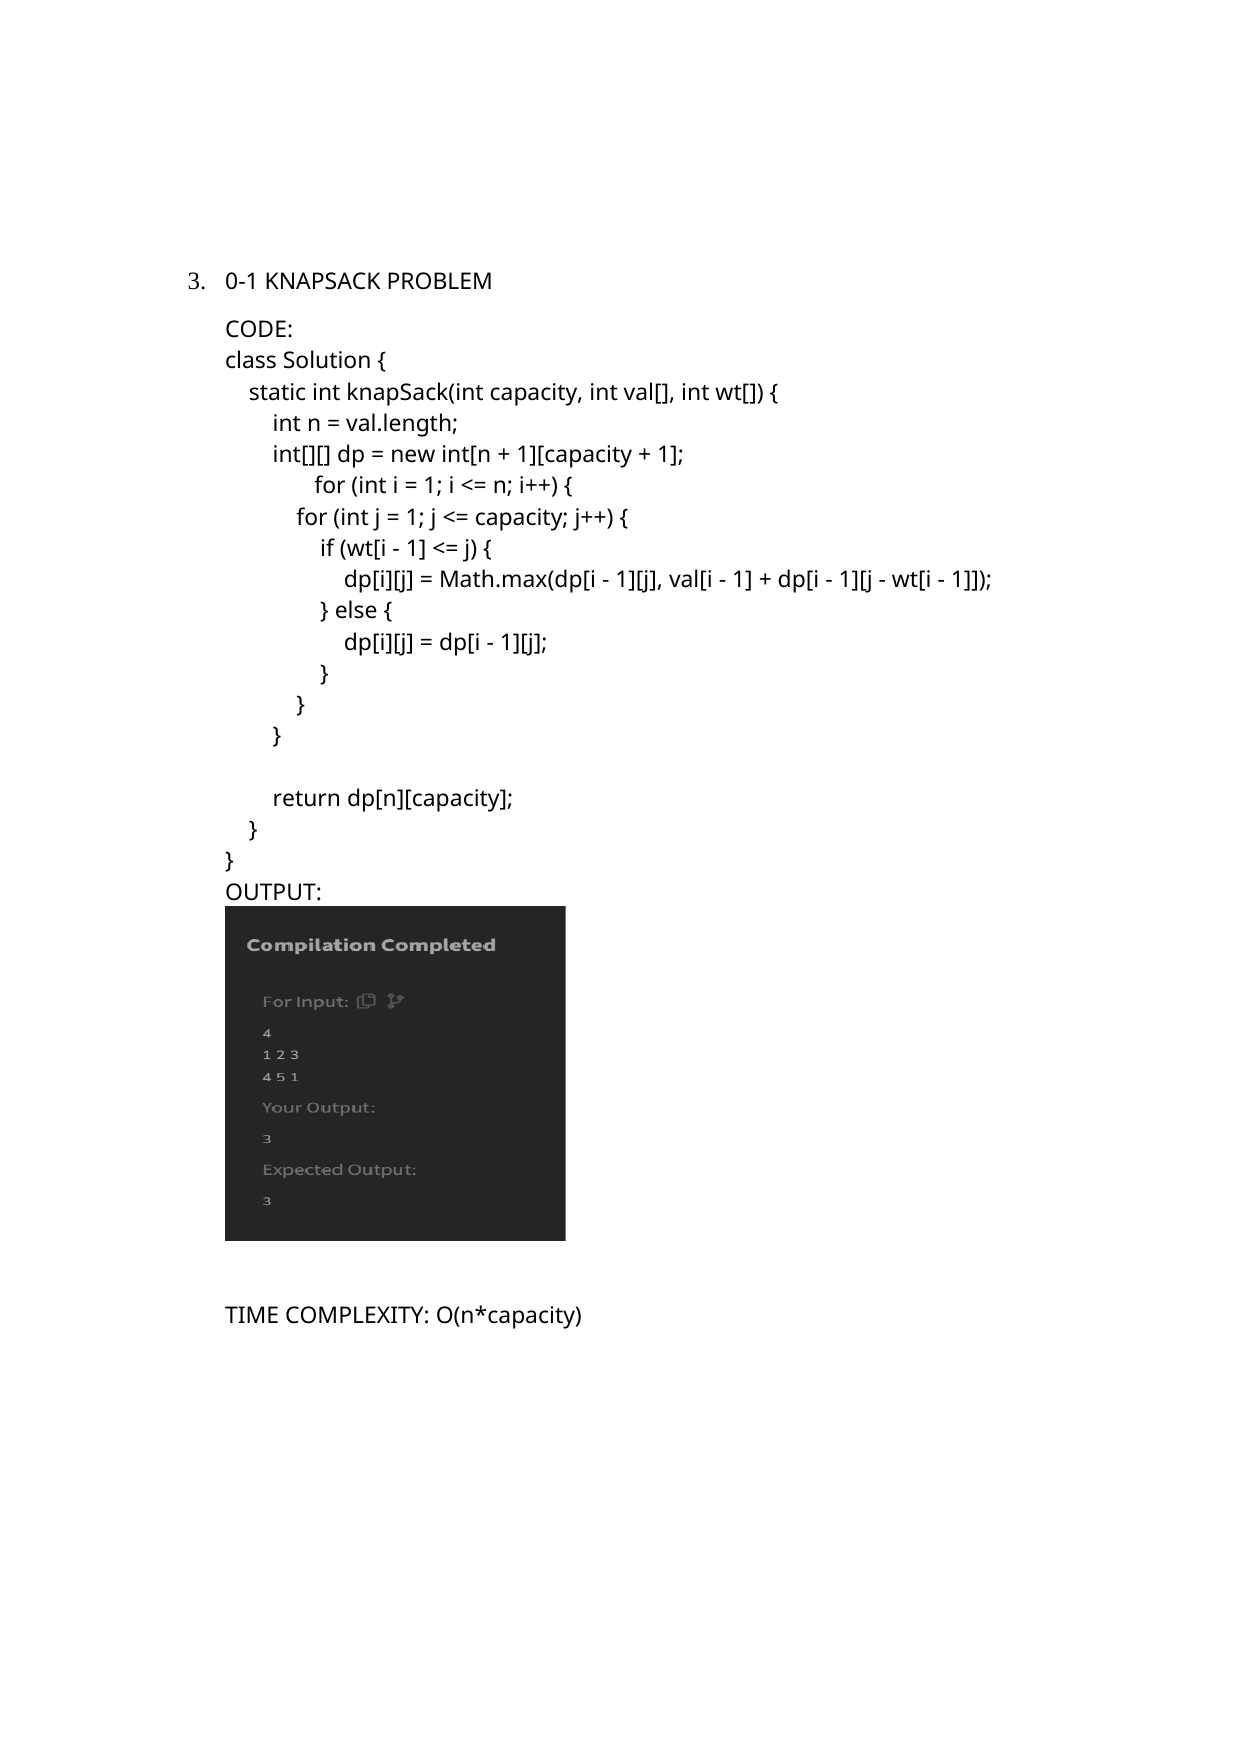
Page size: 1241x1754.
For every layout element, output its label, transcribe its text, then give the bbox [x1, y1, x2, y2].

text int n = val.length; [225, 407, 1090, 438]
text } [225, 719, 1090, 750]
text static int knapSack(int capacity, int val[], int wt[]) { [225, 375, 1090, 407]
text } [225, 688, 1090, 719]
text for (int j = 1; j <= capacity; j++) { [225, 500, 1090, 532]
text } [225, 813, 1090, 844]
text for (int i = 1; i <= n; i++) { [225, 469, 1090, 500]
text class Solution { [225, 344, 1090, 375]
text return dp[n][capacity]; [225, 782, 1090, 813]
text int[][] dp = new int[n + 1][capacity + 1]; [225, 438, 1090, 469]
list 0-1 KNAPSACK PROBLEM [187, 265, 1090, 296]
text dp[i][j] = dp[i - 1][j]; [225, 625, 1090, 657]
text } else { [225, 594, 1090, 625]
text dp[i][j] = Math.max(dp[i - 1][j], val[i - 1] + dp[i - 1][j - wt[i - 1]]); [225, 563, 1090, 594]
text CODE: [225, 313, 1090, 344]
text if (wt[i - 1] <= j) { [225, 532, 1090, 563]
text } [225, 844, 1090, 875]
text TIME COMPLEXITY: O(n*capacity) [225, 1298, 1090, 1330]
text } [225, 657, 1090, 688]
text OUTPUT: [225, 875, 1090, 907]
